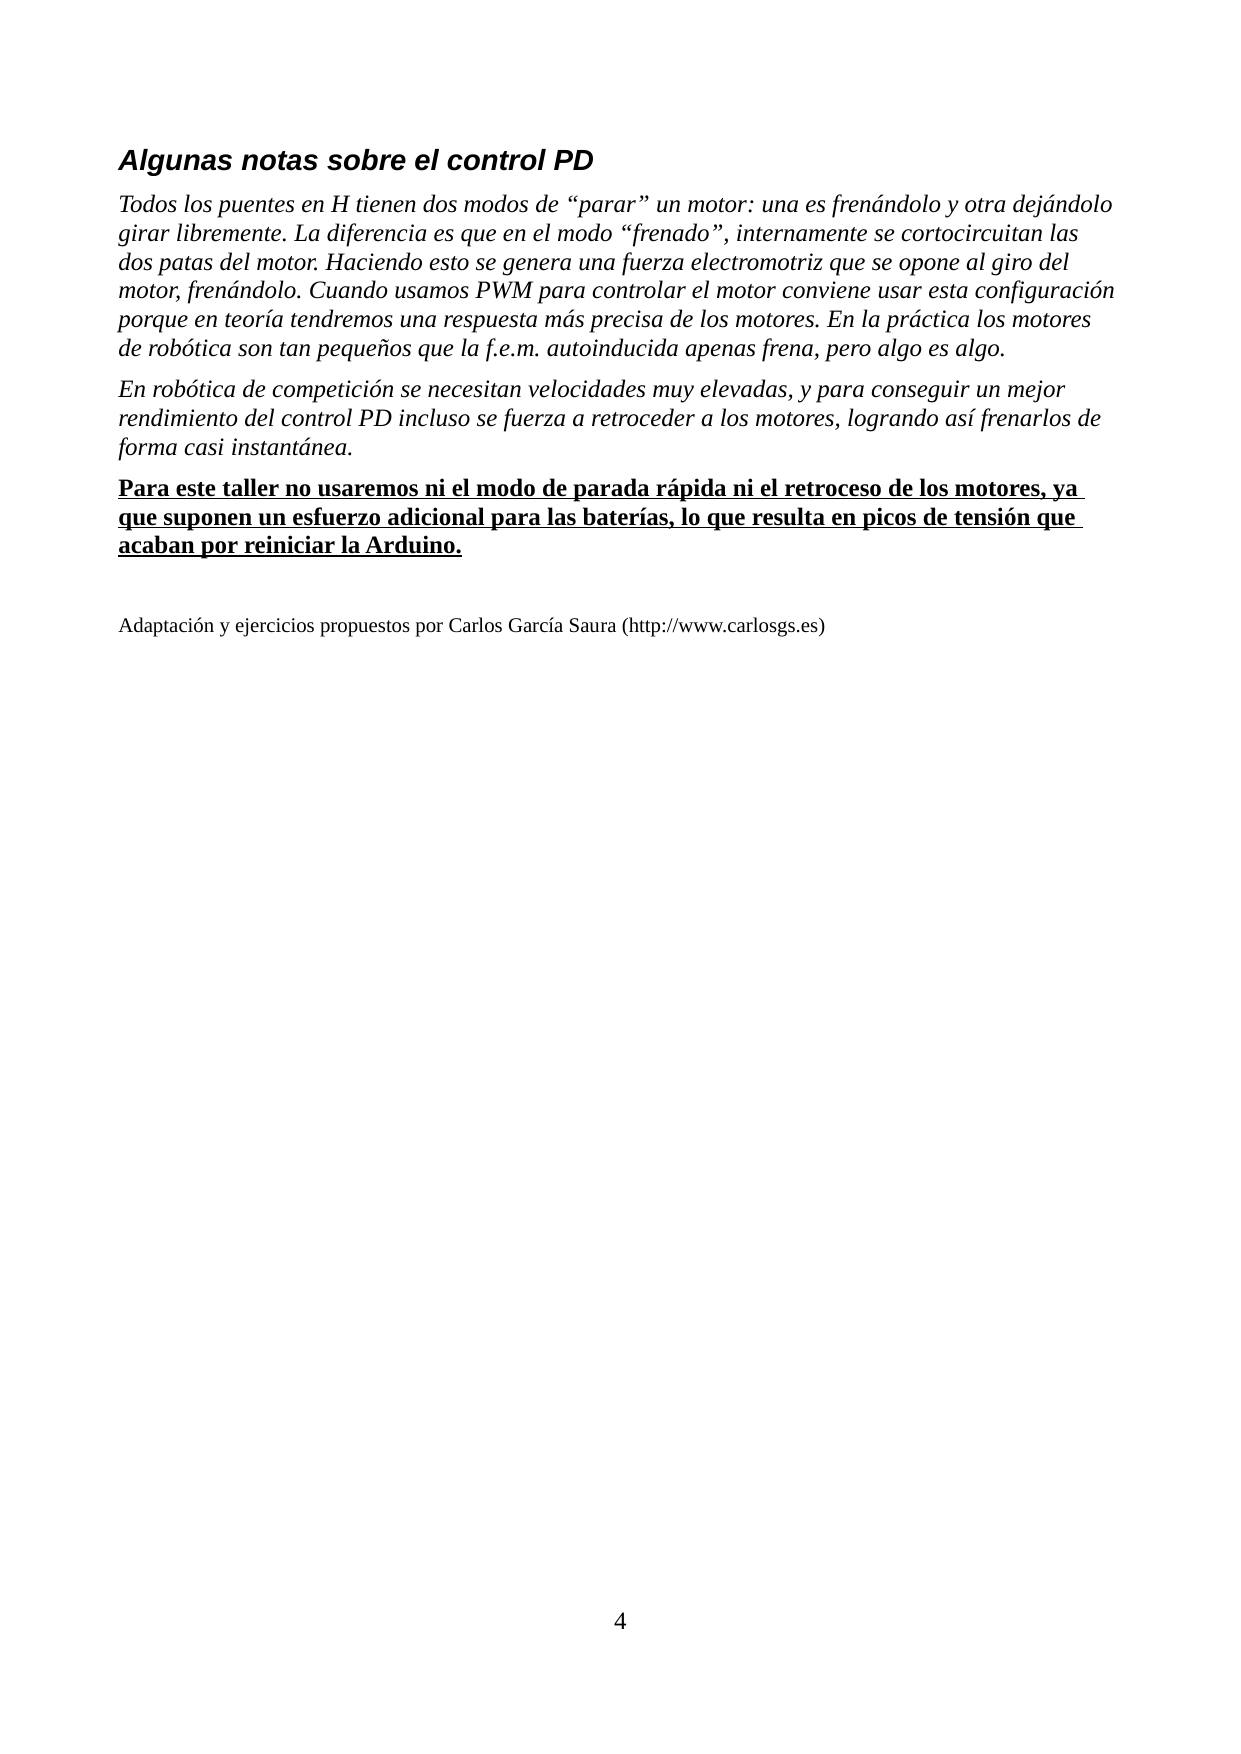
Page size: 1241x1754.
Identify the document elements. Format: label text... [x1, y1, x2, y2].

text Adaptación y ejercicios propuestos por Carlos García Saura (http://www.carlosgs.es) [118, 613, 1122, 637]
text Para este taller no usaremos ni el modo de parada rápida ni el retroceso de los motores, ya que suponen un esfuerzo adicional para las baterías, lo que resulta en picos de tensión que acaban por reiniciar la Arduino. [118, 473, 1122, 559]
text En robótica de competición se necesitan velocidades muy elevadas, y para conseguir un mejor rendimiento del control PD incluso se fuerza a retroceder a los motores, logrando así frenarlos de forma casi instantánea. [118, 374, 1122, 460]
text Todos los puentes en H tienen dos modos de “parar” un motor: una es frenándolo y otra dejándolo girar libremente. La diferencia es que en el modo “frenado”, internamente se cortocircuitan las dos patas del motor. Haciendo esto se genera una fuerza electromotriz que se opone al giro del motor, frenándolo. Cuando usamos PWM para controlar el motor conviene usar esta configuración porque en teoría tendremos una respuesta más precisa de los motores. En la práctica los motores de robótica son tan pequeños que la f.e.m. autoinducida apenas frena, pero algo es algo. [118, 189, 1122, 362]
subtitle Algunas notas sobre el control PD [118, 143, 1122, 177]
